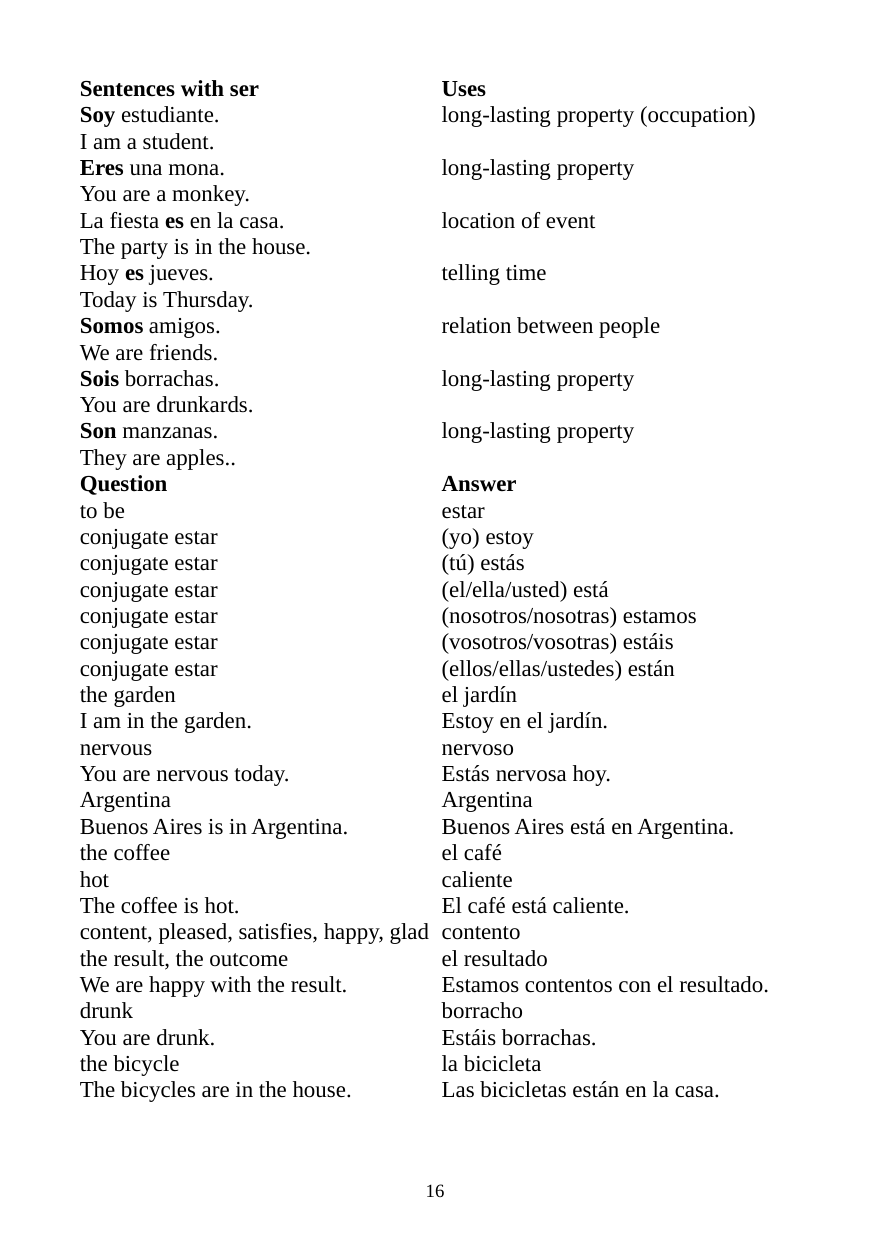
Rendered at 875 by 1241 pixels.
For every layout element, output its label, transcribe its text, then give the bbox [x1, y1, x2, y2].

table_cell conjugate estar [75, 629, 437, 655]
table_cell The coffee is hot. [75, 892, 437, 918]
table_cell el café [437, 839, 799, 866]
table_cell Las bicicletas están en la casa. [437, 1076, 799, 1103]
table_cell Eres una mona. You are a monkey. [75, 154, 437, 207]
table_cell Estáis borrachas. [437, 1024, 799, 1050]
table_cell Son manzanas. They are apples.. [75, 418, 437, 470]
table_cell We are happy with the result. [75, 971, 437, 997]
table_cell location of event [437, 207, 799, 259]
table_cell caliente [437, 866, 799, 892]
table_header Sentences with ser [75, 75, 437, 101]
table_cell hot [75, 866, 437, 892]
table_cell Buenos Aires está en Argentina. [437, 813, 799, 839]
table_cell nervous [75, 734, 437, 760]
table_cell conjugate estar [75, 602, 437, 628]
table_cell nervoso [437, 734, 799, 760]
table_cell El café está caliente. [437, 892, 799, 918]
table_cell Soy estudiante. I am a student. [75, 101, 437, 154]
table_cell (vosotros/vosotras) estáis [437, 629, 799, 655]
table_header Question [75, 470, 437, 497]
table_header Answer [437, 470, 799, 497]
table_cell the result, the outcome [75, 945, 437, 971]
table_cell (ellos/ellas/ustedes) están [437, 655, 799, 681]
table_cell long-lasting property [437, 154, 799, 207]
table_cell (el/ella/usted) está [437, 576, 799, 602]
table_cell I am in the garden. [75, 708, 437, 734]
table_cell Estás nervosa hoy. [437, 760, 799, 787]
table_cell to be [75, 497, 437, 523]
table_cell long-lasting property [437, 365, 799, 418]
table_cell Buenos Aires is in Argentina. [75, 813, 437, 839]
table_header Uses [437, 75, 799, 101]
table_cell the coffee [75, 839, 437, 866]
table_cell The bicycles are in the house. [75, 1076, 437, 1103]
table_cell Estoy en el jardín. [437, 708, 799, 734]
table_cell conjugate estar [75, 523, 437, 549]
table_cell borracho [437, 998, 799, 1024]
table_cell conjugate estar [75, 549, 437, 576]
table_cell the garden [75, 681, 437, 707]
table_cell La fiesta es en la casa. The party is in the house. [75, 207, 437, 259]
table_cell Hoy es jueves. Today is Thursday. [75, 260, 437, 312]
table_cell la bicicleta [437, 1050, 799, 1076]
table_cell the bicycle [75, 1050, 437, 1076]
table_cell relation between people [437, 312, 799, 365]
table_cell telling time [437, 260, 799, 312]
table_cell long-lasting property (occupation) [437, 101, 799, 154]
table_cell el jardín [437, 681, 799, 707]
table_cell Argentina [75, 787, 437, 813]
table_cell el resultado [437, 945, 799, 971]
table_cell You are nervous today. [75, 760, 437, 787]
table_cell drunk [75, 998, 437, 1024]
table_cell Estamos contentos con el resultado. [437, 971, 799, 997]
table_cell You are drunk. [75, 1024, 437, 1050]
table_cell (nosotros/nosotras) estamos [437, 602, 799, 628]
table_cell Sois borrachas. You are drunkards. [75, 365, 437, 418]
table_cell contento [437, 918, 799, 945]
table_cell (tú) estás [437, 549, 799, 576]
table_cell (yo) estoy [437, 523, 799, 549]
table_cell Somos amigos. We are friends. [75, 312, 437, 365]
table_cell conjugate estar [75, 576, 437, 602]
table_cell content, pleased, satisfies, happy, glad [75, 918, 437, 945]
table_cell Argentina [437, 787, 799, 813]
table_cell long-lasting property [437, 418, 799, 470]
table_cell conjugate estar [75, 655, 437, 681]
table_cell estar [437, 497, 799, 523]
